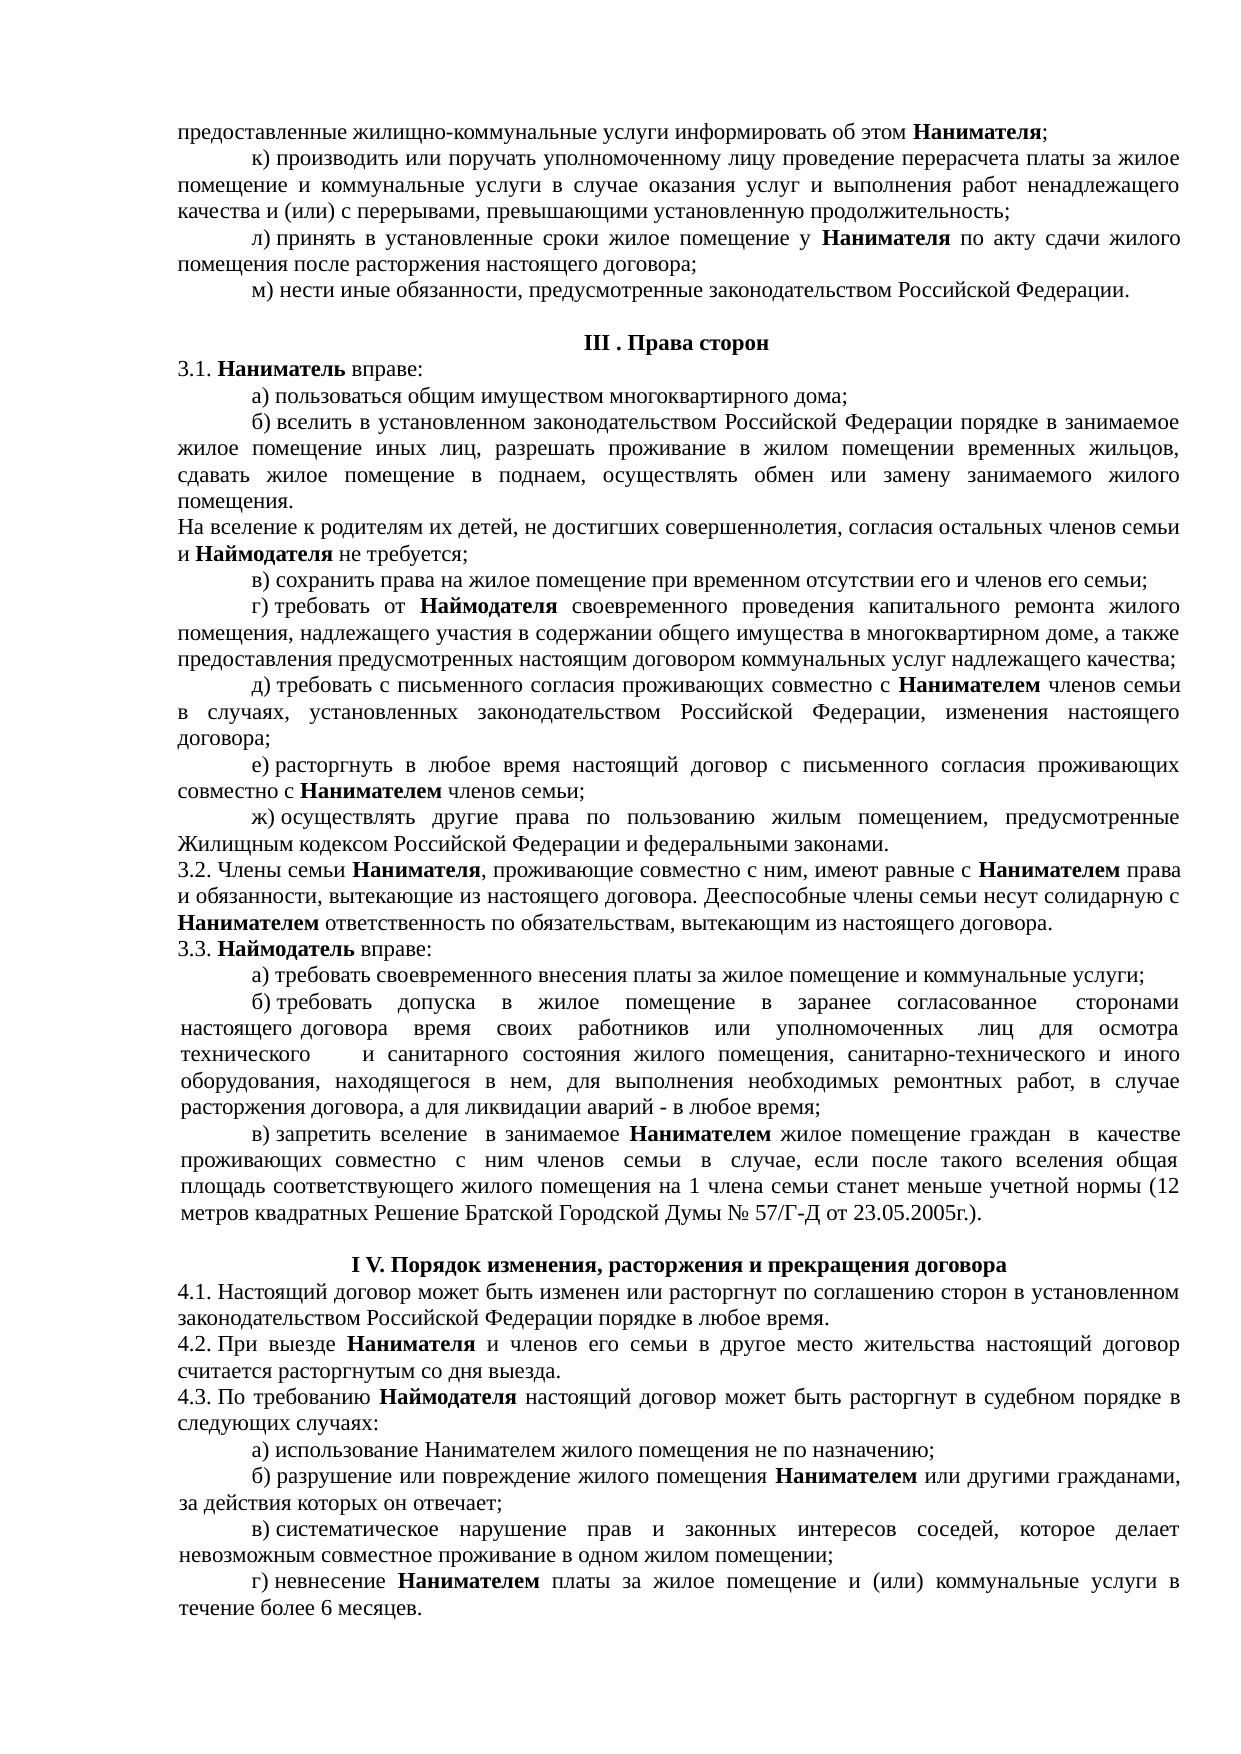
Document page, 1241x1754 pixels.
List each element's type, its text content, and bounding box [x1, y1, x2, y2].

text 3.3. Наймодатель вправе: [177, 935, 1181, 961]
text 4.2. При выезде Нанимателя и членов его семьи в другое место жительства настоящий договор считается расторгнутым со дня выезда. [177, 1330, 1181, 1383]
list нести иные обязанности, предусмотренные законодательством Российской Федерации. [177, 276, 1181, 303]
list разрушение или повреждение жилого помещения Нанимателем или другими гражданами, за действия которых он отвечает; [179, 1462, 1181, 1515]
text 4.3. По требованию Наймодателя настоящий договор может быть расторгнут в судебном порядке в следующих случаях: [177, 1383, 1181, 1436]
text 4.1. Настоящий договор может быть изменен или расторгнут по соглашению сторон в установленном законодательством Российской Федерации порядке в любое время. [177, 1278, 1181, 1330]
list производить или поручать уполномоченному лицу проведение перерасчета платы за жилое помещение и коммунальные услуги в случае оказания услуг и выполнения работ ненадлежащего качества и (или) с перерывами, превышающими установленную продолжительность; [177, 144, 1181, 223]
list пользоваться общим имуществом многоквартирного дома; [177, 382, 1181, 408]
list сохранить права на жилое помещение при временном отсутствии его и членов его семьи; [177, 566, 1181, 592]
list принять в установленные сроки жилое помещение у Нанимателя по акту сдачи жилого помещения после расторжения настоящего договора; [177, 223, 1181, 276]
list невнесение Нанимателем платы за жилое помещение и (или) коммунальные услуги в течение более 6 месяцев. [179, 1568, 1181, 1620]
text III . Права сторон [177, 329, 1181, 355]
list требовать с письменного согласия проживающих совместно с Нанимателем членов семьи в случаях, установленных законодательством Российской Федерации, изменения настоящего договора; [177, 672, 1181, 751]
text 3.2. Члены семьи Нанимателя, проживающие совместно с ним, имеют равные с Нанимателем права и обязанности, вытекающие из настоящего договора. Дееспособные члены семьи несут солидарную с Нанимателем ответственность по обязательствам, вытекающим из настоящего договора. [177, 856, 1181, 935]
list вселить в установленном законодательством Российской Федерации порядке в занимаемое жилое помещение иных лиц, разрешать проживание в жилом помещении временных жильцов, сдавать жилое помещение в поднаем, осуществлять обмен или замену занимаемого жилого помещения. [177, 408, 1181, 513]
list предоставленные жилищно-коммунальные услуги информировать об этом Нанимателя; [177, 118, 1181, 144]
list требовать допуска в жилое помещение в заранее согласованное сторонами настоящего договора время своих работников или уполномоченных лиц для осмотра технического и санитарного состояния жилого помещения, санитарно-технического и иного оборудования, находящегося в нем, для выполнения необходимых ремонтных работ, в случае расторжения договора, а для ликвидации аварий - в любое время; [180, 988, 1181, 1119]
list расторгнуть в любое время настоящий договор с письменного согласия проживающих совместно с Нанимателем членов семьи; [177, 751, 1181, 803]
text 3.1. Наниматель вправе: [177, 355, 1181, 382]
list требовать от Наймодателя своевременного проведения капитального ремонта жилого помещения, надлежащего участия в содержании общего имущества в многоквартирном доме, а также предоставления предусмотренных настоящим договором коммунальных услуг надлежащего качества; [177, 592, 1181, 672]
list запретить вселение в занимаемое Нанимателем жилое помещение граждан в качестве проживающих совместно с ним членов семьи в случае, если после такого вселения общая площадь соответствующего жилого помещения на 1 члена семьи станет меньше учетной нормы (12 метров квадратных Решение Братской Городской Думы № 57/Г-Д от 23.05.2005г.). [180, 1119, 1181, 1225]
list использование Нанимателем жилого помещения не по назначению; [179, 1436, 1181, 1462]
text На вселение к родителям их детей, не достигших совершеннолетия, согласия остальных членов семьи и Наймодателя не требуется; [177, 513, 1181, 566]
list требовать своевременного внесения платы за жилое помещение и коммунальные услуги; [180, 961, 1181, 988]
list систематическое нарушение прав и законных интересов соседей, которое делает невозможным совместное проживание в одном жилом помещении; [179, 1515, 1181, 1568]
list осуществлять другие права по пользованию жилым помещением, предусмотренные Жилищным кодексом Российской Федерации и федеральными законами. [177, 803, 1181, 856]
text I V. Порядок изменения, расторжения и прекращения договора [177, 1251, 1181, 1278]
